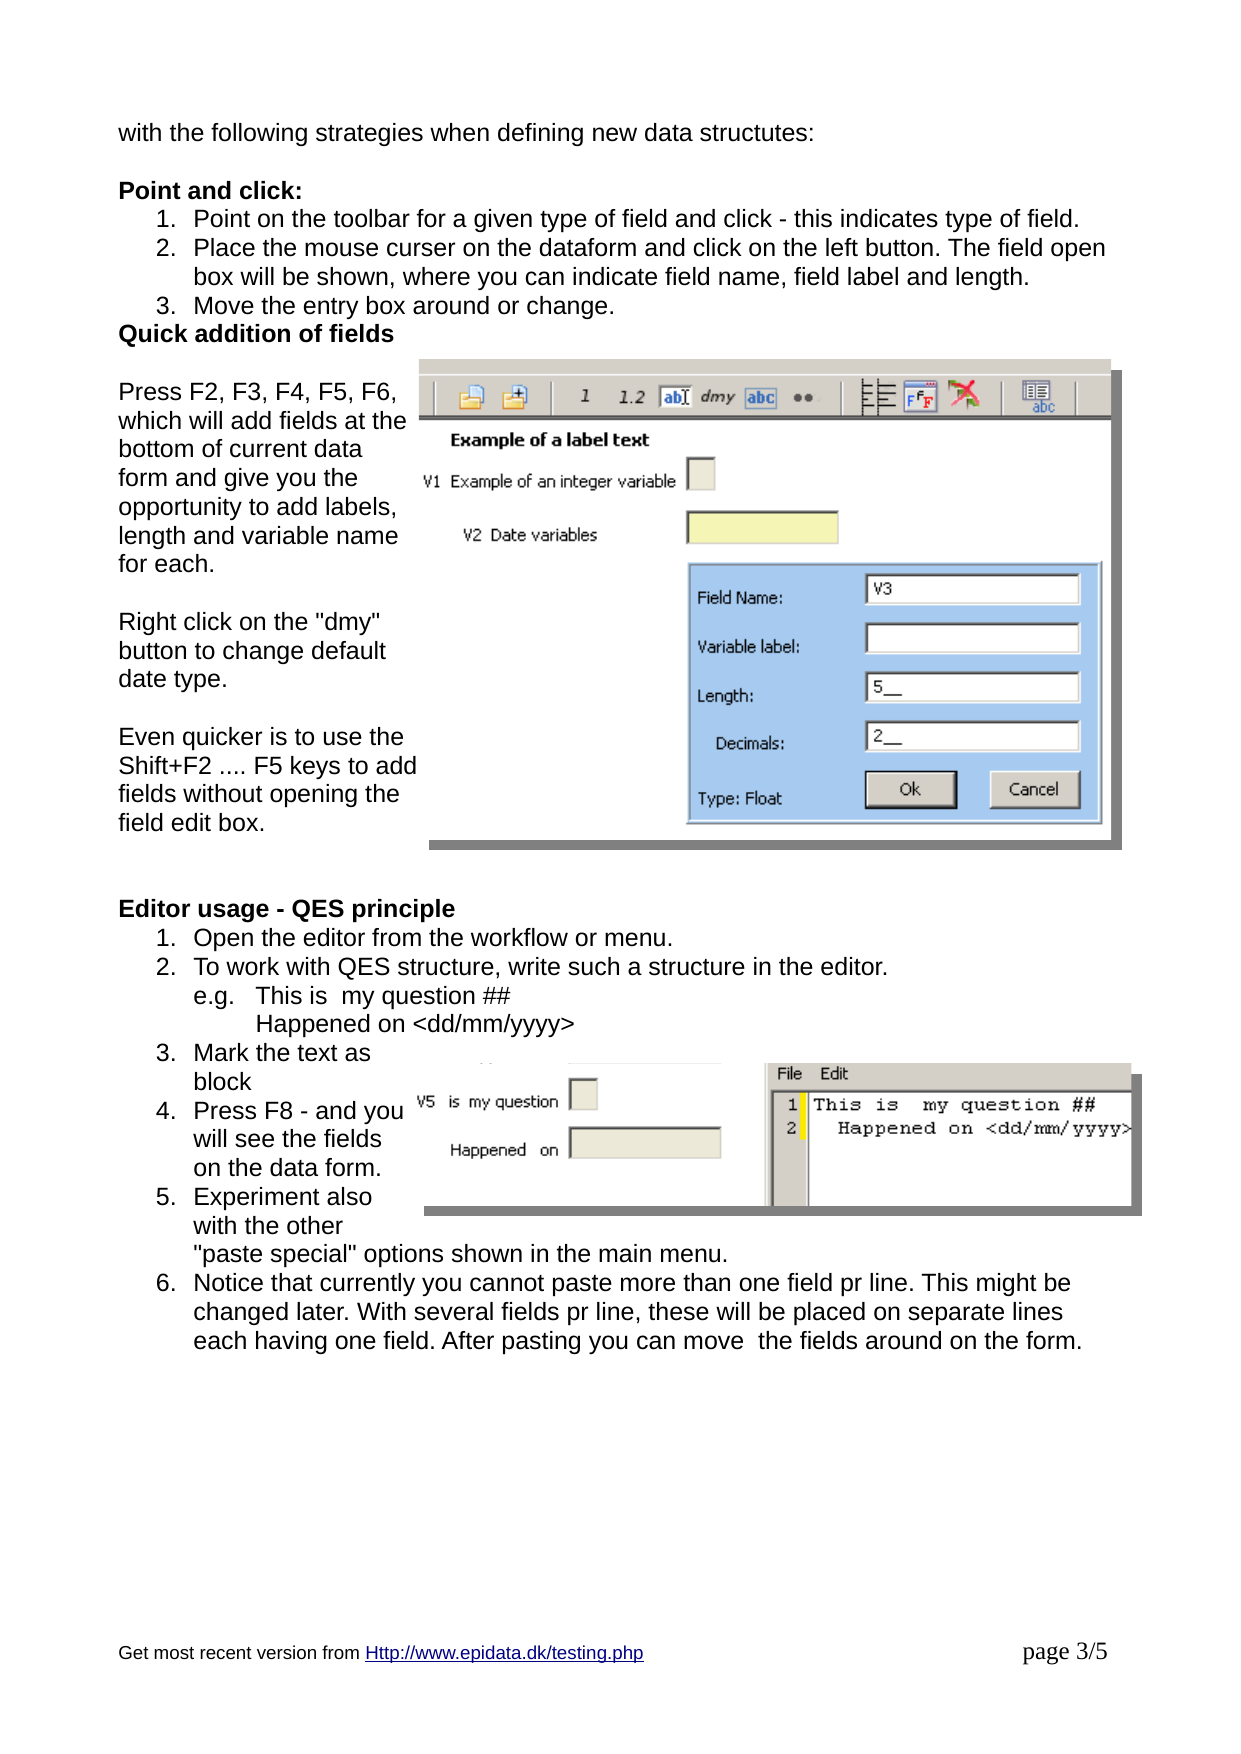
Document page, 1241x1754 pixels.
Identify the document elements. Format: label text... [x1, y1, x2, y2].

list To work with QES structure, write such a structure in the editor. e.g. This is my question ## Happened on <dd/mm/yyyy> [156, 952, 1122, 1038]
text Right click on the "dmy" button to change default date type. [118, 607, 418, 693]
list Place the mouse curser on the dataform and click on the left button. The field open box will be shown, where you can indicate field name, field label and length. [156, 233, 1122, 291]
list Point on the toolbar for a given type of field and click - this indicates type of field. [156, 204, 1122, 233]
list Notice that currently you cannot paste more than one field pr line. This might be changed later. With several fields pr line, these will be placed on separate lines each having one field. After pasting you can move the fields around on the form. [156, 1268, 1122, 1354]
text Even quicker is to use the Shift+F2 .... F5 keys to add fields without opening the field edit box. [118, 722, 418, 837]
text Editor usage - QES principle [118, 894, 1122, 923]
list Experiment also with the other "paste special" options shown in the main menu. [156, 1182, 1122, 1268]
list Open the editor from the workflow or menu. [156, 923, 1122, 952]
text Point and click: [118, 176, 1122, 204]
text Press F2, F3, F4, F5, F6, which will add fields at the bottom of current data form and give you the opportunity to add labels, length and variable name for each. [118, 377, 418, 578]
text Quick addition of fields [118, 319, 1122, 348]
list Mark the text as block [156, 1038, 1122, 1096]
picture [413, 1063, 1132, 1206]
list Move the entry box around or change. [156, 291, 1122, 319]
picture [418, 359, 1112, 840]
text with the following strategies when defining new data structutes: [118, 118, 1122, 147]
list Press F8 - and you will see the fields on the data form. [156, 1096, 413, 1182]
